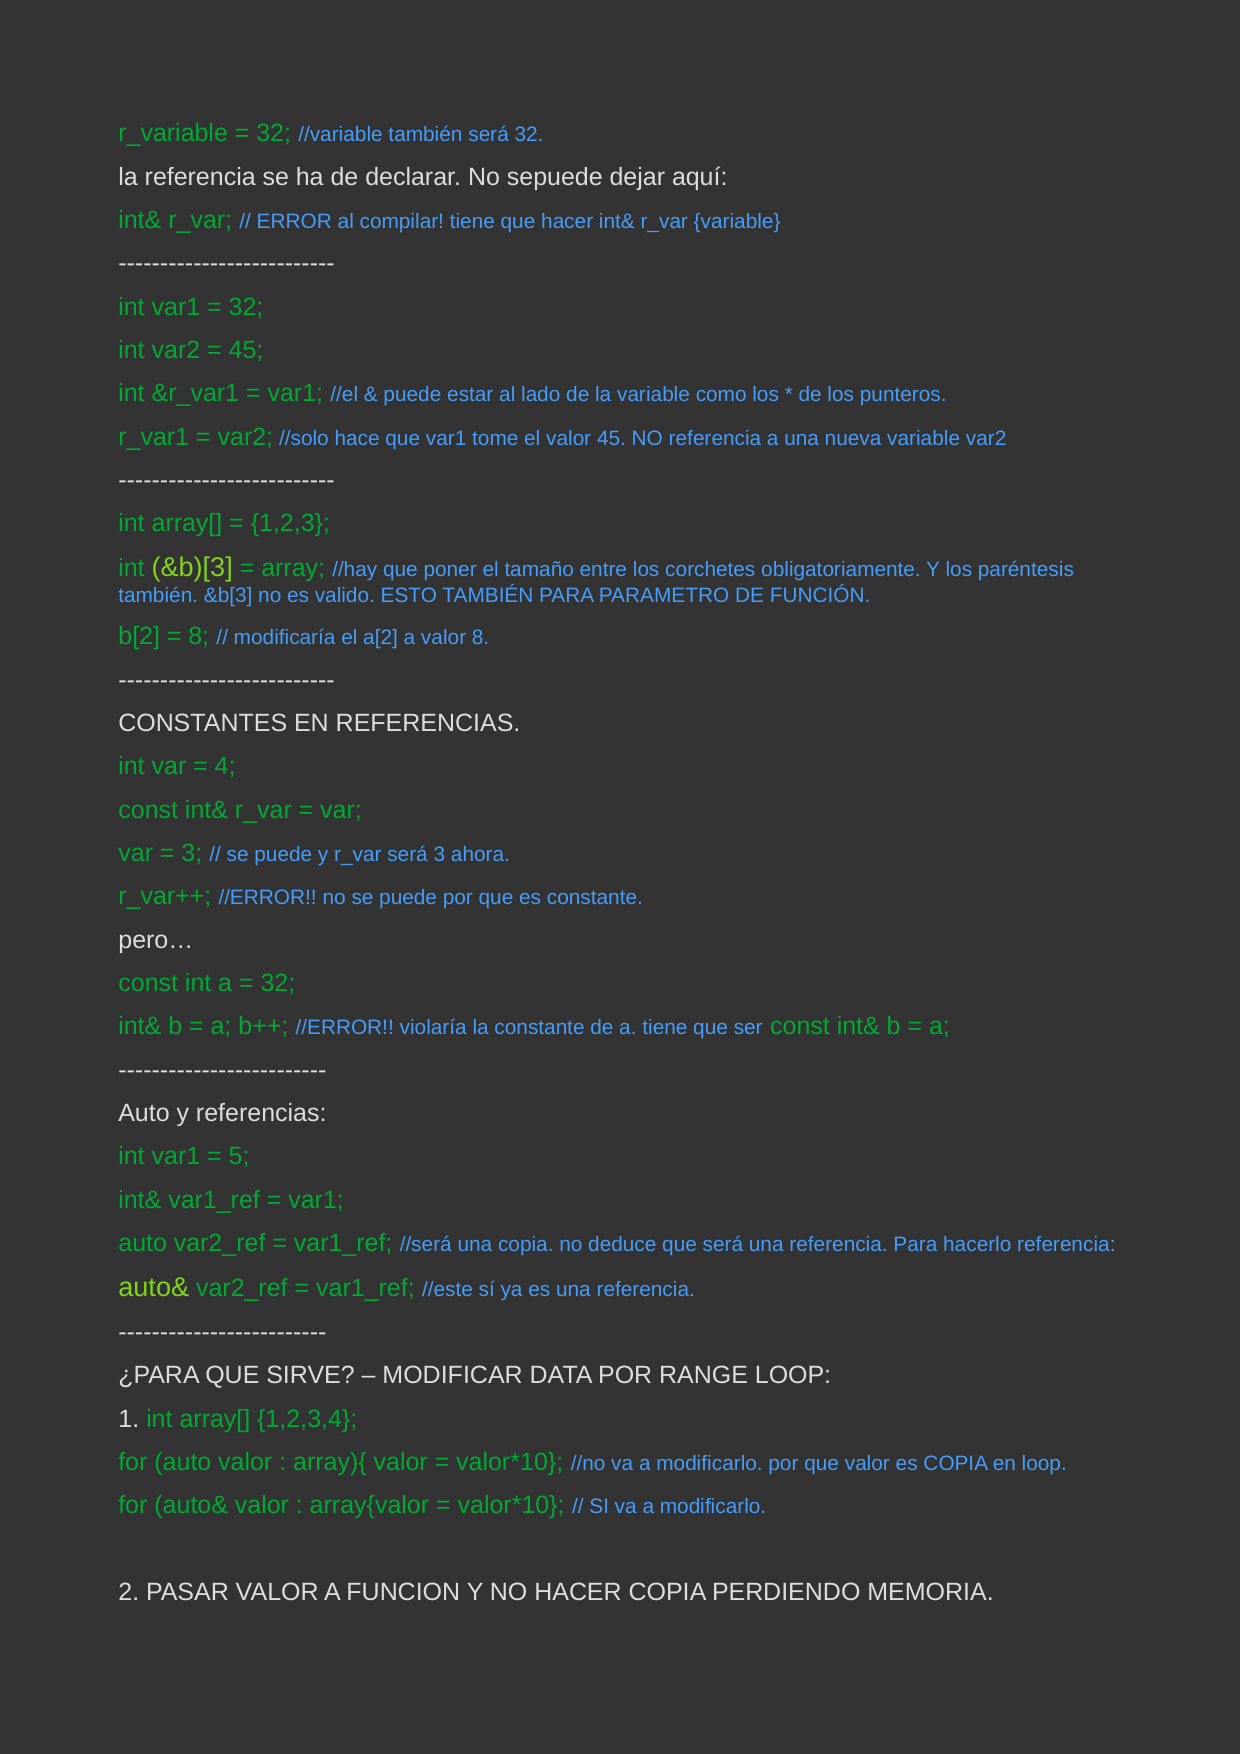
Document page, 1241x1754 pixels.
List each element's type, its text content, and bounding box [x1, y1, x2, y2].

text auto var2_ref = var1_ref; //será una copia. no deduce que será una referencia. Para hacerlo referencia: [118, 1228, 1122, 1257]
text int& r_var; // ERROR al compilar! tiene que hacer int& r_var {variable} [118, 205, 1122, 233]
text int& var1_ref = var1; [118, 1184, 1122, 1213]
text int var = 4; [118, 751, 1122, 780]
text ------------------------- [118, 1054, 1122, 1083]
text la referencia se ha de declarar. No sepuede dejar aquí: [118, 161, 1122, 190]
text -------------------------- [118, 248, 1122, 277]
text int var1 = 32; [118, 291, 1122, 320]
text CONSTANTES EN REFERENCIAS. [118, 708, 1122, 737]
text ¿PARA QUE SIRVE? – MODIFICAR DATA POR RANGE LOOP: [118, 1360, 1122, 1389]
text var = 3; // se puede y r_var será 3 ahora. [118, 838, 1122, 867]
text ------------------------- [118, 1317, 1122, 1346]
text int &r_var1 = var1; //el & puede estar al lado de la variable como los * de los punteros. [118, 378, 1122, 407]
text r_var1 = var2; //solo hace que var1 tome el valor 45. NO referencia a una nueva variable var2 [118, 421, 1122, 450]
text const int a = 32; [118, 968, 1122, 997]
text int array[] = {1,2,3}; [118, 508, 1122, 537]
text for (auto valor : array){ valor = valor*10}; //no va a modificarlo. por que valor es COPIA en loop. [118, 1447, 1122, 1476]
text int var2 = 45; [118, 335, 1122, 363]
text int& b = a; b++; //ERROR!! violaría la constante de a. tiene que ser const int& b = a; [118, 1011, 1122, 1040]
text int var1 = 5; [118, 1141, 1122, 1170]
text -------------------------- [118, 465, 1122, 493]
text b[2] = 8; // modificaría el a[2] a valor 8. [118, 621, 1122, 650]
text 1. int array[] {1,2,3,4}; [118, 1404, 1122, 1432]
text r_variable = 32; //variable también será 32. [118, 118, 1122, 147]
text -------------------------- [118, 664, 1122, 693]
text const int& r_var = var; [118, 794, 1122, 823]
text pero… [118, 924, 1122, 953]
text Auto y referencias: [118, 1098, 1122, 1127]
text int (&b)[3] = array; //hay que poner el tamaño entre los corchetes obligatoriamente. Y los paréntesis también. &b[3] no es valido. ESTO TAMBIÉN PARA PARAMETRO DE FUNCIÓN. [118, 551, 1122, 607]
text 2. PASAR VALOR A FUNCION Y NO HACER COPIA PERDIENDO MEMORIA. [118, 1577, 1122, 1606]
text for (auto& valor : array{valor = valor*10}; // SI va a modificarlo. [118, 1490, 1122, 1519]
text auto& var2_ref = var1_ref; //este sí ya es una referencia. [118, 1271, 1122, 1302]
text r_var++; //ERROR!! no se puede por que es constante. [118, 881, 1122, 910]
